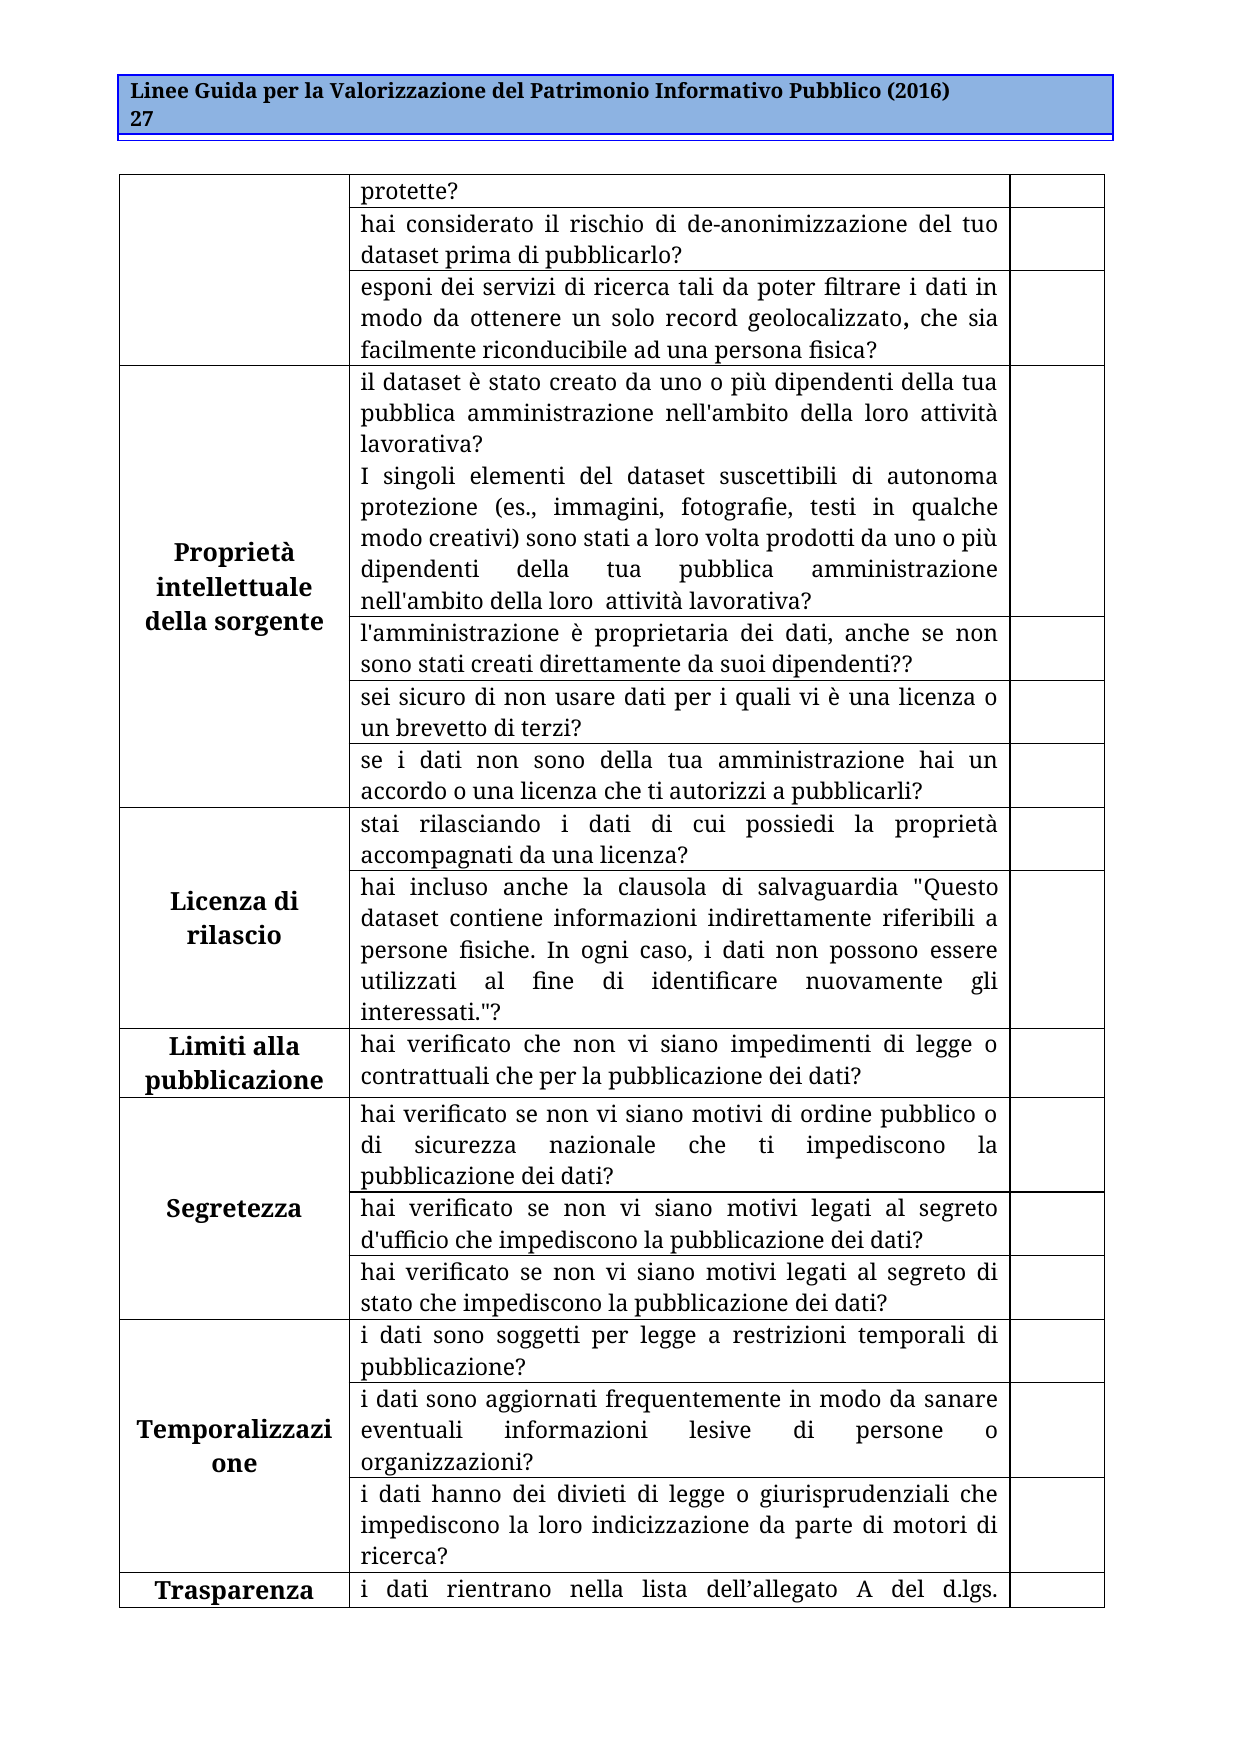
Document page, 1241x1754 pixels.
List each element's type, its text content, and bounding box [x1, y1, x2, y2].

table_cell [1011, 366, 1104, 616]
table_cell hai considerato il rischio di de-anonimizzazione del tuo dataset prima di pubblicarlo? [350, 208, 1009, 270]
table_cell sei sicuro di non usare dati per i quali vi è una licenza o un brevetto di terzi? [350, 681, 1009, 743]
table_cell [1011, 744, 1104, 807]
table_cell protette? [350, 175, 1009, 207]
table_cell Limiti alla pubblicazione [120, 1029, 349, 1097]
table_cell [1011, 1320, 1104, 1382]
table_cell l'amministrazione è proprietaria dei dati, anche se non sono stati creati direttamente da suoi dipendenti?? [350, 617, 1009, 679]
table_cell Proprietà intellettuale della sorgente [120, 366, 349, 807]
table_cell Temporalizzazione [120, 1320, 349, 1572]
table_cell [1011, 1383, 1104, 1477]
table_cell i dati hanno dei divieti di legge o giurisprudenziali che impediscono la loro indicizzazione da parte di motori di ricerca? [350, 1478, 1009, 1572]
table_cell Licenza di rilascio [120, 808, 349, 1027]
table_cell i dati sono aggiornati frequentemente in modo da sanare eventuali informazioni lesive di persone o organizzazioni? [350, 1383, 1009, 1477]
table_cell hai incluso anche la clausola di salvaguardia "Questo dataset contiene informazioni indirettamente riferibili a persone fisiche. In ogni caso, i dati non possono essere utilizzati al fine di identificare nuovamente gli interessati."? [350, 871, 1009, 1027]
table_cell [1011, 1029, 1104, 1097]
table_cell hai verificato che non vi siano impedimenti di legge o contrattuali che per la pubblicazione dei dati? [350, 1029, 1009, 1097]
table_cell se i dati non sono della tua amministrazione hai un accordo o una licenza che ti autorizzi a pubblicarli? [350, 744, 1009, 807]
table_cell [1011, 1573, 1104, 1607]
table_cell i dati rientrano nella lista dell’allegato A del d.lgs. [350, 1573, 1009, 1607]
table_cell hai verificato se non vi siano motivi legati al segreto d'ufficio che impediscono la pubblicazione dei dati? [350, 1193, 1009, 1255]
table_cell [1011, 1478, 1104, 1572]
table_cell [1011, 617, 1104, 679]
table_cell [1011, 208, 1104, 270]
table_cell [1011, 271, 1104, 365]
table_cell il dataset è stato creato da uno o più dipendenti della tua pubblica amministrazione nell'ambito della loro attività lavorativa? I singoli elementi del dataset suscettibili di autonoma protezione (es., immagini, fotografie, testi in qualche modo creativi) sono stati a loro volta prodotti da uno o più dipendenti della tua pubblica amministrazione nell'ambito della loro attività lavorativa? [350, 366, 1009, 616]
table_cell esponi dei servizi di ricerca tali da poter filtrare i dati in modo da ottenere un solo record geolocalizzato, che sia facilmente riconducibile ad una persona fisica? [350, 271, 1009, 365]
table_cell [1011, 175, 1104, 207]
table_cell stai rilasciando i dati di cui possiedi la proprietà accompagnati da una licenza? [350, 808, 1009, 870]
table_cell i dati sono soggetti per legge a restrizioni temporali di pubblicazione? [350, 1320, 1009, 1382]
table_cell [1011, 1193, 1104, 1255]
table_cell [1011, 1256, 1104, 1318]
table_cell Segretezza [120, 1098, 349, 1318]
table_cell hai verificato se non vi siano motivi di ordine pubblico o di sicurezza nazionale che ti impediscono la pubblicazione dei dati? [350, 1098, 1009, 1191]
table_cell Trasparenza [120, 1573, 349, 1607]
table_cell [1011, 808, 1104, 870]
table_cell hai verificato se non vi siano motivi legati al segreto di stato che impediscono la pubblicazione dei dati? [350, 1256, 1009, 1318]
table_cell [1011, 871, 1104, 1027]
table_cell [1011, 1098, 1104, 1191]
table_cell [120, 175, 349, 365]
table_cell [1011, 681, 1104, 743]
